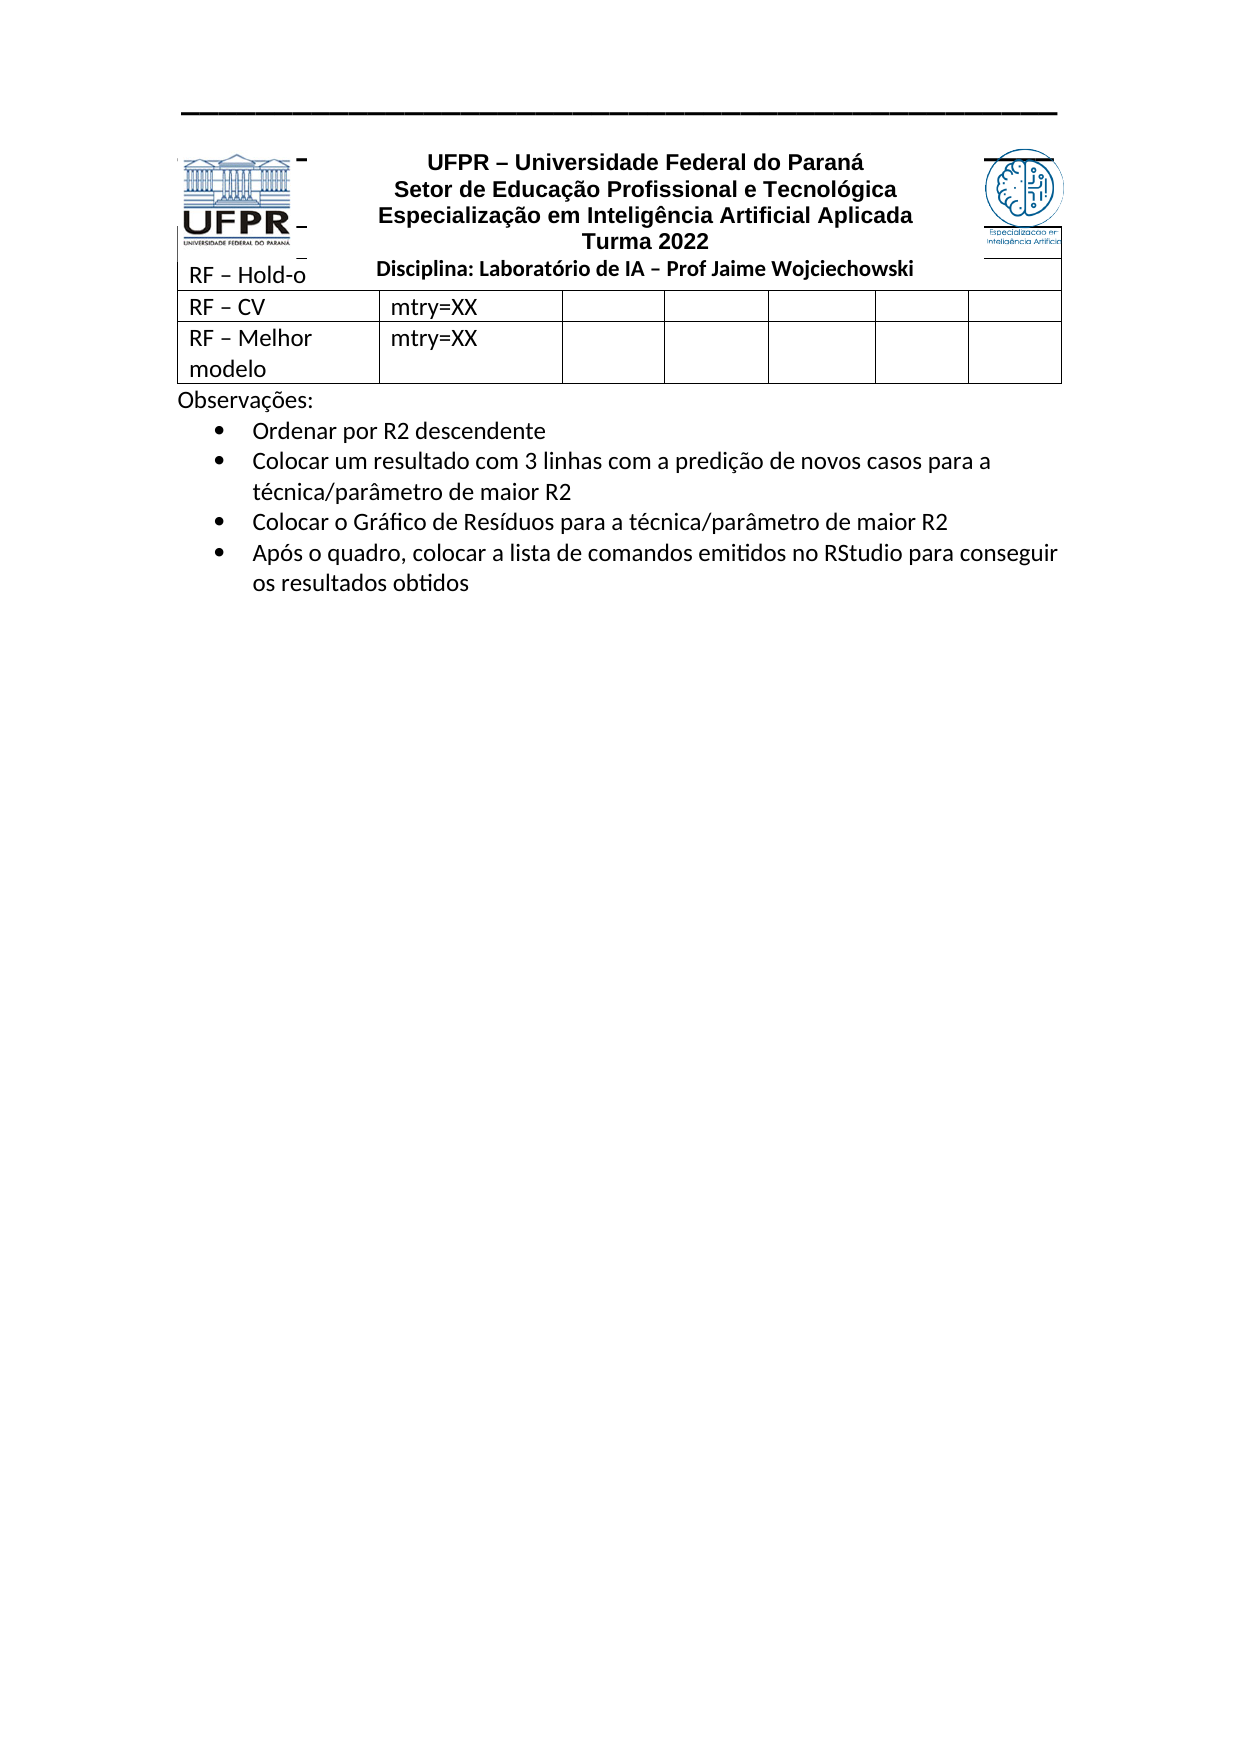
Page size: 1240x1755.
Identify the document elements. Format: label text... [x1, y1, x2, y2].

table_cell [563, 322, 664, 383]
table_cell [769, 291, 875, 321]
table_cell mtry=XX [380, 291, 562, 321]
table_cell RF – Hold-out [178, 259, 307, 289]
table_cell [563, 291, 664, 321]
list Colocar um resultado com 3 linhas com a predição de novos casos para a técnica/parâmetro de maior R2 [215, 445, 1062, 506]
list Após o quadro, colocar a lista de comandos emitidos no RStudio para conseguir os resultados obtidos [215, 537, 1062, 598]
table_cell [984, 228, 1061, 258]
list Ordenar por R2 descendente [215, 415, 1062, 445]
table_cell RF – CV [178, 291, 379, 321]
table_cell [969, 322, 1061, 383]
list Colocar o Gráfico de Resíduos para a técnica/parâmetro de maior R2 [215, 506, 1062, 537]
table_cell [876, 291, 968, 321]
table_cell [665, 291, 768, 321]
table_cell [769, 322, 875, 383]
table_cell mtry=XX [380, 322, 562, 383]
table_cell [665, 322, 768, 383]
table_cell [876, 322, 968, 383]
table_cell [969, 291, 1061, 321]
text Observações: [177, 384, 1062, 415]
table_cell RF – Melhor modelo [178, 322, 379, 383]
table_cell [984, 259, 1061, 289]
